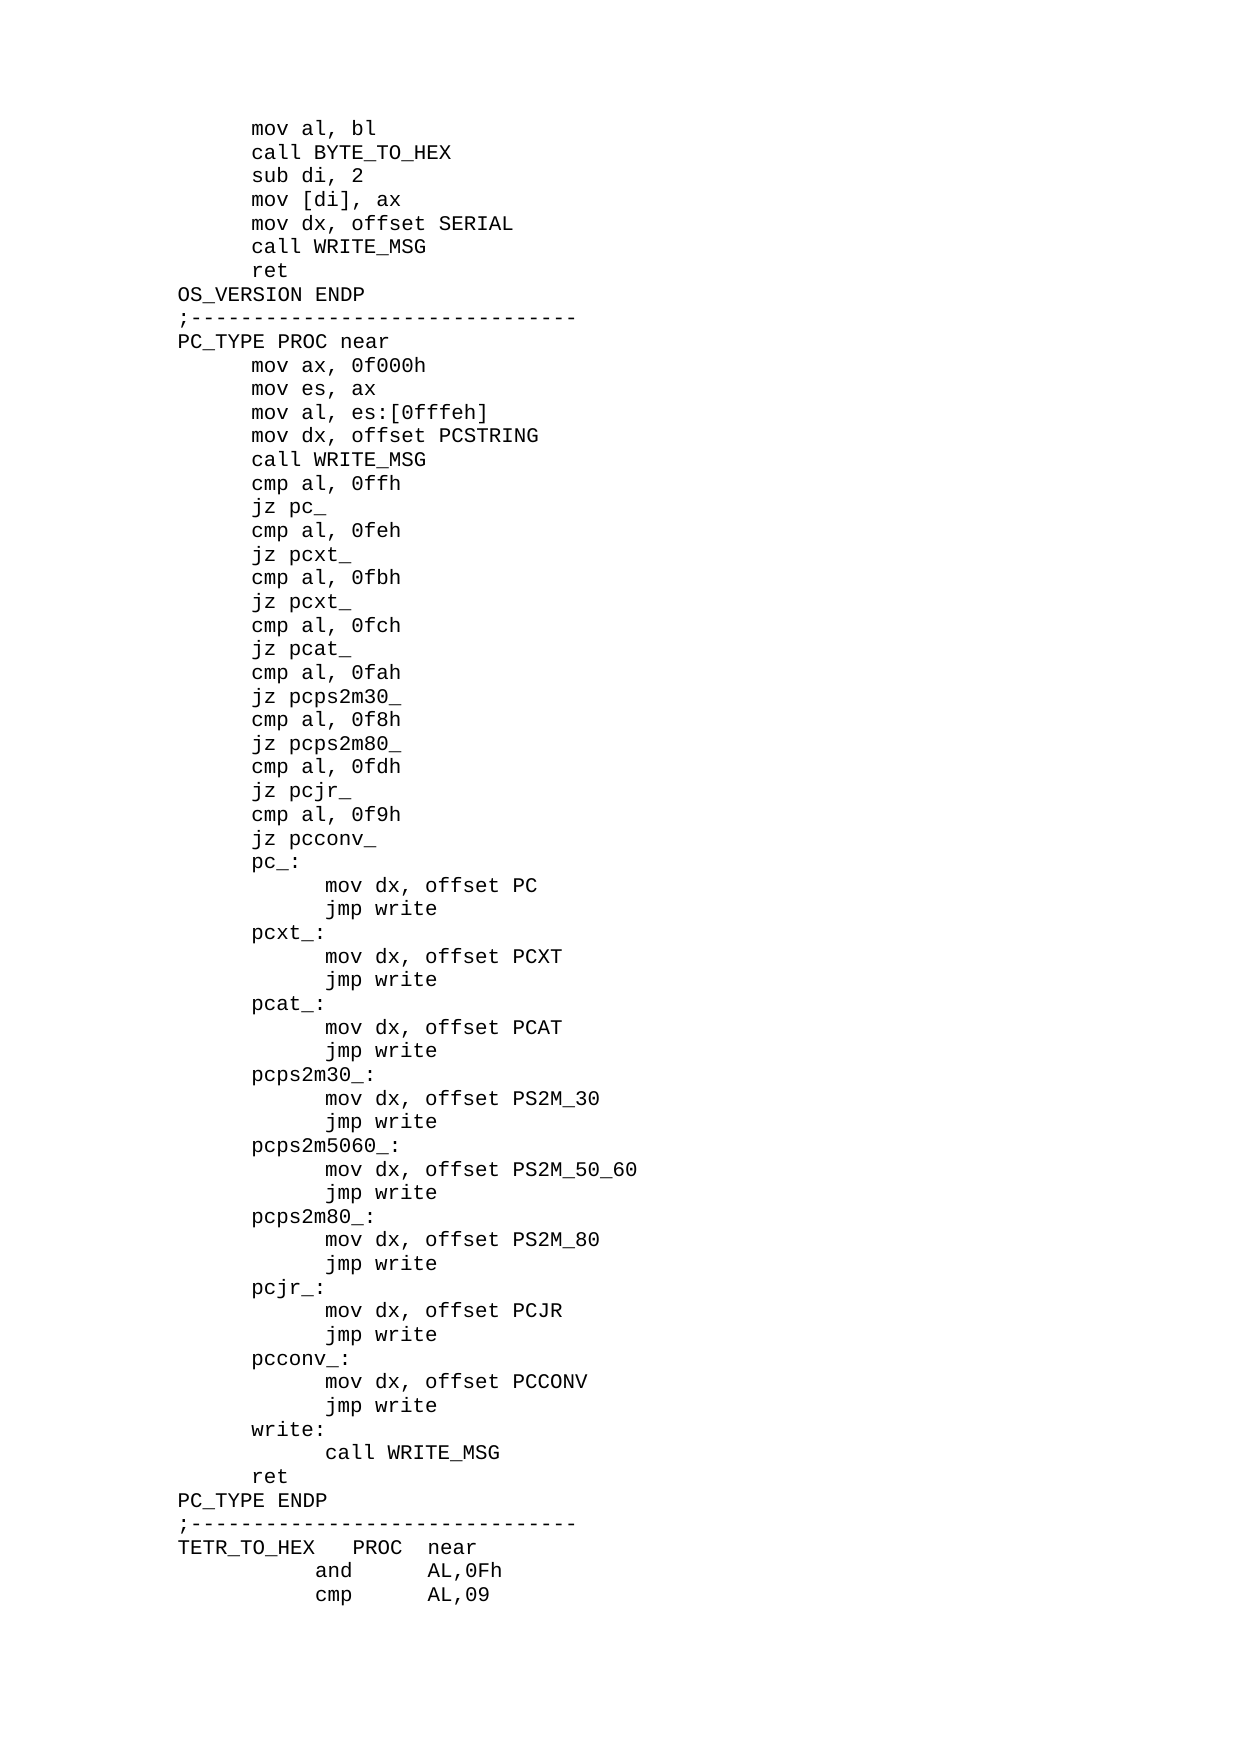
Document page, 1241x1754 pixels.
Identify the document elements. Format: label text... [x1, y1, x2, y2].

text ret [177, 260, 1152, 284]
text pcps2m30_: [177, 1064, 1152, 1088]
text jmp write [177, 1253, 1152, 1277]
text cmp al, 0f8h [177, 709, 1152, 733]
text write: [177, 1419, 1152, 1442]
text cmp al, 0fah [177, 662, 1152, 686]
text PC_TYPE PROC near [177, 331, 1152, 354]
text mov dx, offset PS2M_30 [177, 1088, 1152, 1111]
text PC_TYPE ENDP [177, 1489, 1152, 1513]
text pc_: [177, 851, 1152, 875]
text jmp write [177, 1182, 1152, 1206]
text jz pcxt_ [177, 544, 1152, 567]
text sub di, 2 [177, 165, 1152, 189]
text mov al, es:[0fffeh] [177, 402, 1152, 426]
text cmp al, 0fdh [177, 757, 1152, 780]
text pcat_: [177, 993, 1152, 1017]
text jmp write [177, 898, 1152, 922]
text mov dx, offset PC [177, 875, 1152, 898]
text cmp al, 0ffh [177, 473, 1152, 496]
text jz pcxt_ [177, 591, 1152, 615]
text jmp write [177, 1324, 1152, 1348]
text cmp al, 0fch [177, 615, 1152, 638]
text mov dx, offset PCXT [177, 946, 1152, 969]
text TETR_TO_HEX PROC near [177, 1537, 1152, 1561]
text mov al, bl [177, 118, 1152, 142]
text pcps2m80_: [177, 1206, 1152, 1229]
text mov dx, offset PCJR [177, 1300, 1152, 1324]
text jmp write [177, 1040, 1152, 1064]
text mov ax, 0f000h [177, 354, 1152, 378]
text cmp AL,09 [177, 1584, 1152, 1608]
text OS_VERSION ENDP [177, 284, 1152, 307]
text mov dx, offset SERIAL [177, 213, 1152, 236]
text mov dx, offset PS2M_50_60 [177, 1158, 1152, 1182]
text ;------------------------------- [177, 307, 1152, 331]
text jmp write [177, 1111, 1152, 1135]
text pcconv_: [177, 1348, 1152, 1371]
text call BYTE_TO_HEX [177, 142, 1152, 165]
text cmp al, 0fbh [177, 567, 1152, 591]
text jz pcps2m80_ [177, 733, 1152, 757]
text call WRITE_MSG [177, 236, 1152, 260]
text ;------------------------------- [177, 1513, 1152, 1537]
text cmp al, 0feh [177, 520, 1152, 544]
text and AL,0Fh [177, 1561, 1152, 1584]
text pcjr_: [177, 1277, 1152, 1300]
text jmp write [177, 969, 1152, 993]
text jz pcjr_ [177, 780, 1152, 804]
text jz pcat_ [177, 638, 1152, 662]
text pcps2m5060_: [177, 1135, 1152, 1158]
text jz pcconv_ [177, 827, 1152, 851]
text jz pcps2m30_ [177, 686, 1152, 709]
text mov [di], ax [177, 189, 1152, 213]
text call WRITE_MSG [177, 1442, 1152, 1466]
text call WRITE_MSG [177, 449, 1152, 473]
text mov dx, offset PCCONV [177, 1371, 1152, 1395]
text ret [177, 1466, 1152, 1489]
text mov dx, offset PS2M_80 [177, 1229, 1152, 1253]
text cmp al, 0f9h [177, 804, 1152, 827]
text mov dx, offset PCSTRING [177, 426, 1152, 449]
text jmp write [177, 1395, 1152, 1419]
text mov dx, offset PCAT [177, 1017, 1152, 1040]
text mov es, ax [177, 378, 1152, 402]
text jz pc_ [177, 496, 1152, 520]
text pcxt_: [177, 922, 1152, 946]
